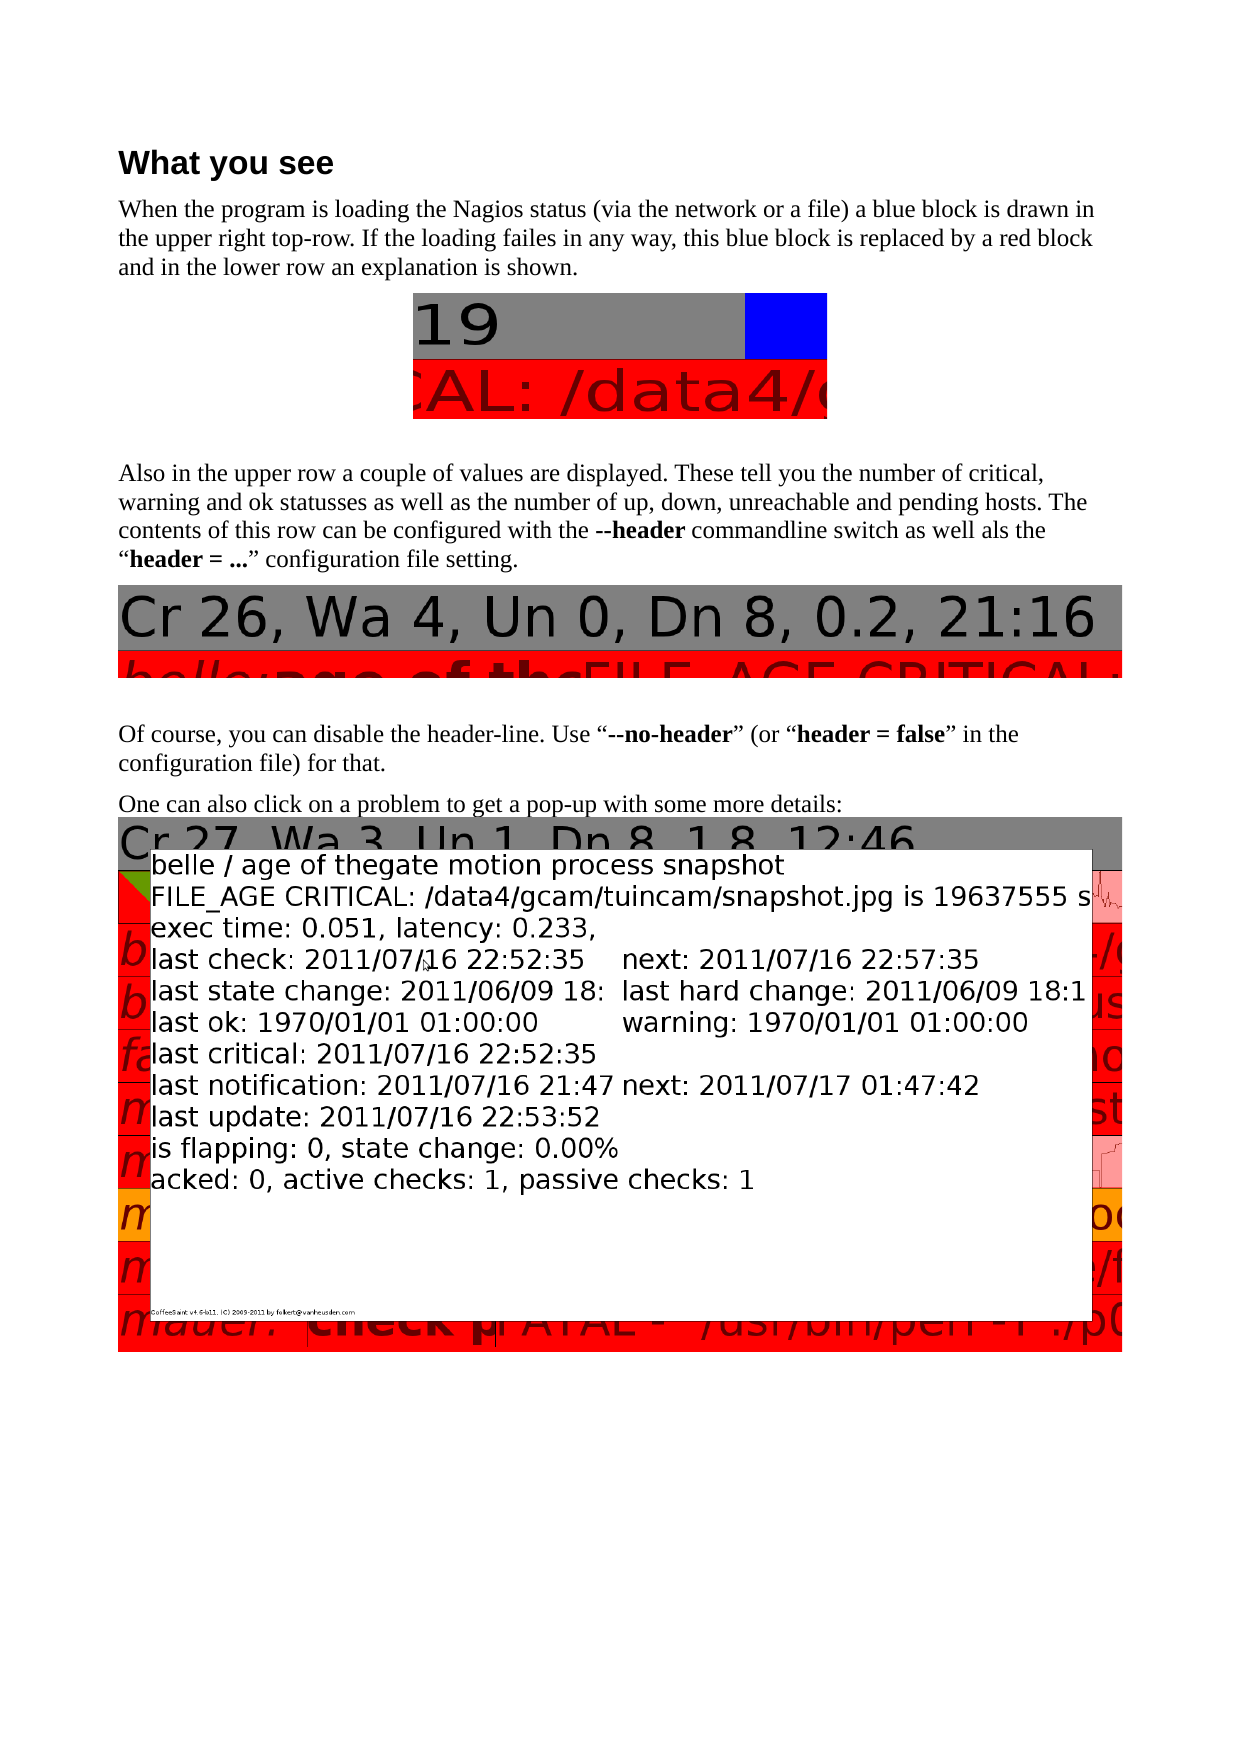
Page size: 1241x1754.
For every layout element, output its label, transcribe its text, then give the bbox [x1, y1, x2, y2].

text Also in the upper row a couple of values are displayed. These tell you the number of critical, warning and ok statusses as well as the number of up, down, unreachable and pending hosts. The contents of this row can be configured with the --header commandline switch as well als the “header = ...” configuration file setting. [118, 458, 1122, 573]
text One can also click on a problem to get a pop-up with some more details: [118, 789, 1122, 817]
picture [413, 293, 828, 419]
subtitle What you see [118, 143, 1122, 182]
picture [118, 585, 1123, 678]
picture [118, 817, 1123, 1352]
text When the program is loading the Nagios status (via the network or a file) a blue block is drawn in the upper right top-row. If the loading failes in any way, this blue block is replaced by a red block and in the lower row an explanation is shown. [118, 194, 1122, 281]
text Of course, you can disable the header-line. Use “--no-header” (or “header = false” in the configuration file) for that. [118, 719, 1122, 777]
